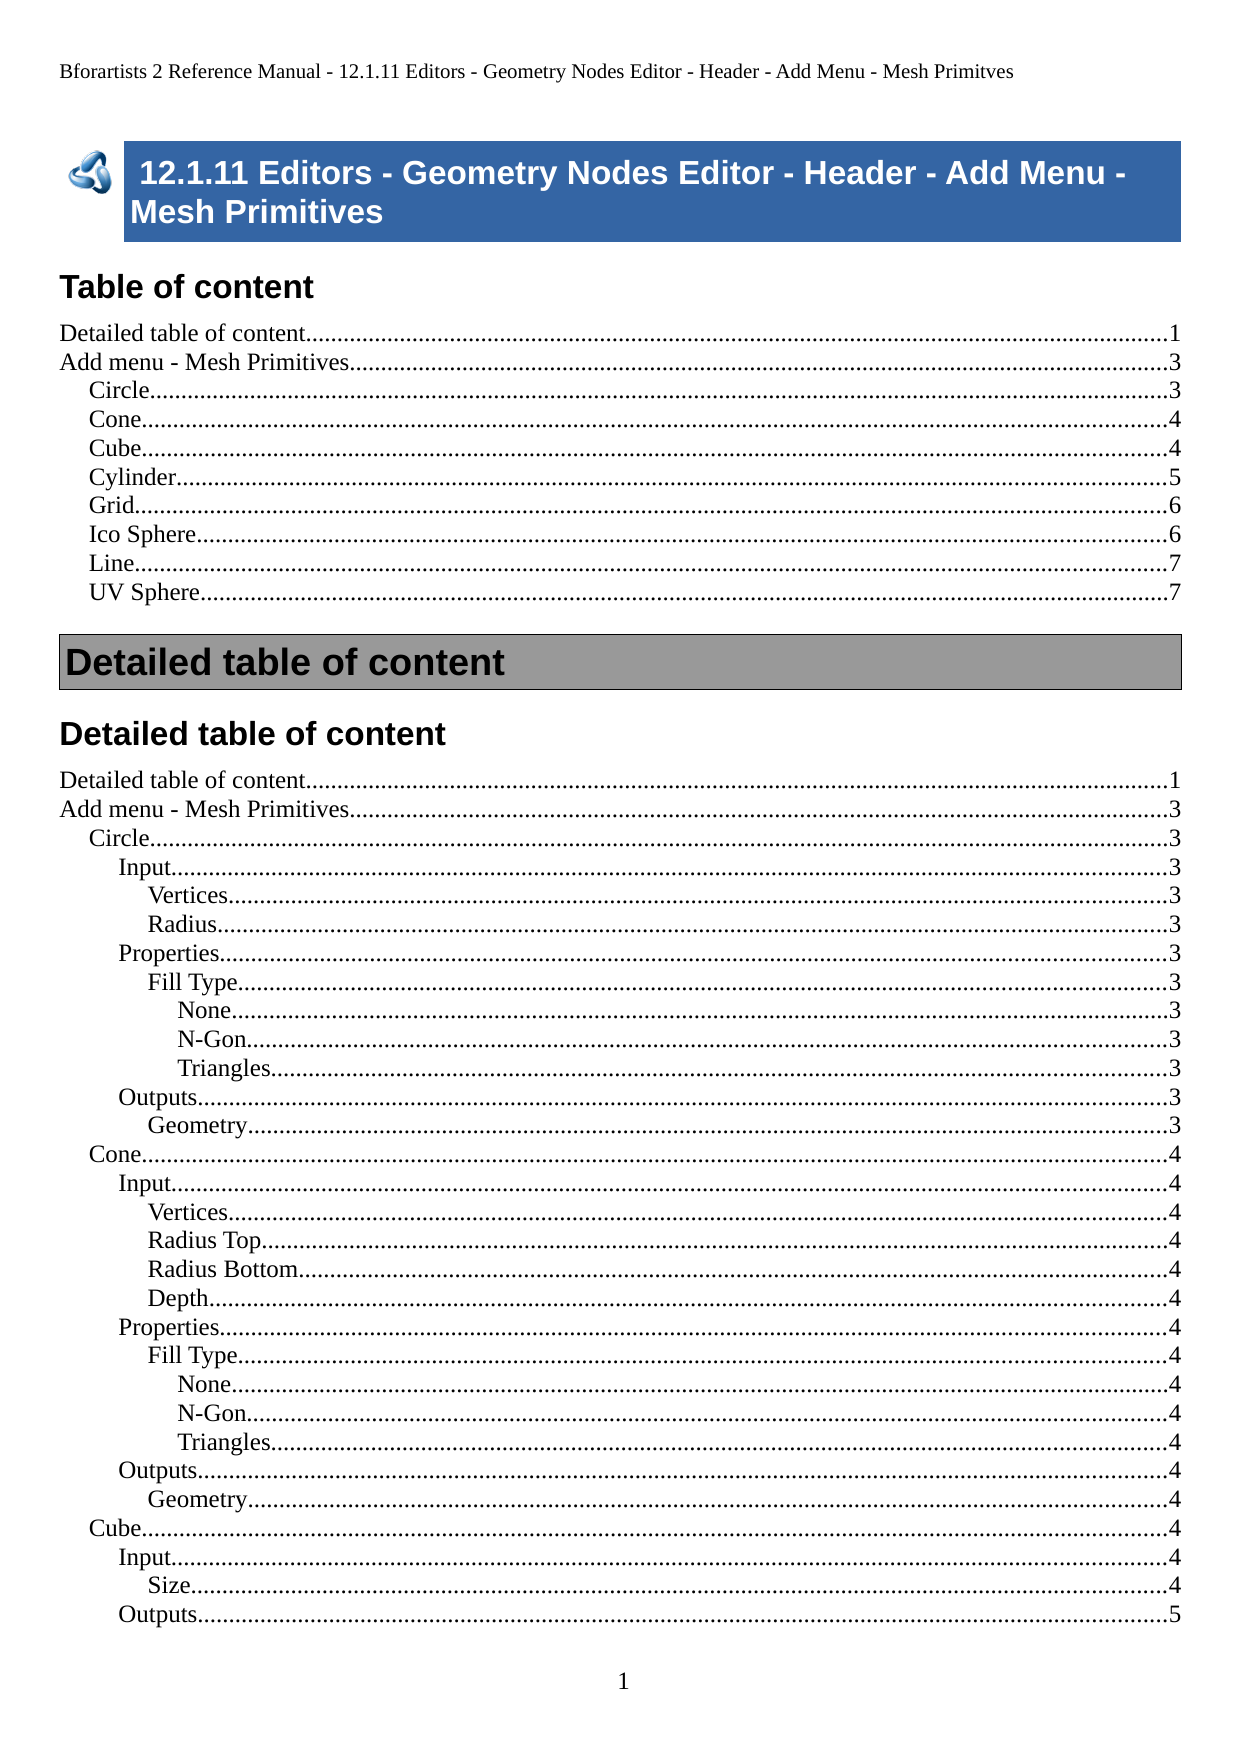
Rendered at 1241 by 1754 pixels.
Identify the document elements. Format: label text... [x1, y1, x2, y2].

text Triangles 3 [177, 1053, 1181, 1082]
text Size 4 [147, 1570, 1181, 1599]
text Cone 4 [88, 1139, 1181, 1168]
text Circle 3 [88, 375, 1181, 404]
text Cube 4 [88, 433, 1181, 462]
table_header Detailed table of content [60, 635, 1181, 689]
text Radius 3 [147, 909, 1181, 938]
text Detailed table of content 1 [59, 318, 1181, 347]
text Vertices 3 [147, 880, 1181, 909]
subtitle Detailed table of content [59, 714, 1181, 753]
text Depth 4 [147, 1283, 1181, 1312]
subtitle Table of content [59, 267, 1181, 305]
text Fill Type 4 [147, 1340, 1181, 1369]
text Fill Type 3 [147, 967, 1181, 995]
text N-Gon 3 [177, 1024, 1181, 1053]
text Outputs 4 [118, 1455, 1181, 1484]
table_header [59, 141, 124, 242]
text Grid 6 [88, 490, 1181, 519]
text N-Gon 4 [177, 1398, 1181, 1427]
text Ico Sphere 6 [88, 519, 1181, 548]
text Radius Top 4 [147, 1225, 1181, 1254]
text Radius Bottom 4 [147, 1254, 1181, 1283]
text Line 7 [88, 548, 1181, 577]
text Input 3 [118, 852, 1181, 880]
text Vertices 4 [147, 1197, 1181, 1225]
text Properties 4 [118, 1312, 1181, 1340]
text Outputs 3 [118, 1082, 1181, 1110]
picture [65, 147, 114, 197]
text None 3 [177, 995, 1181, 1024]
table_header 12.1.11 Editors - Geometry Nodes Editor - Header - Add Menu - Mesh Primitives [124, 141, 1181, 242]
text Add menu - Mesh Primitives 3 [59, 794, 1181, 823]
text Geometry 3 [147, 1110, 1181, 1139]
text Cylinder 5 [88, 462, 1181, 490]
text Input 4 [118, 1542, 1181, 1570]
text Outputs 5 [118, 1599, 1181, 1628]
text Detailed table of content 1 [59, 765, 1181, 794]
text Circle 3 [88, 823, 1181, 852]
text Cube 4 [88, 1513, 1181, 1542]
text UV Sphere 7 [88, 577, 1181, 605]
text None 4 [177, 1369, 1181, 1398]
text Cone 4 [88, 404, 1181, 433]
text Geometry 4 [147, 1484, 1181, 1513]
text Add menu - Mesh Primitives 3 [59, 347, 1181, 375]
text Input 4 [118, 1168, 1181, 1197]
text Properties 3 [118, 938, 1181, 967]
text Triangles 4 [177, 1427, 1181, 1455]
